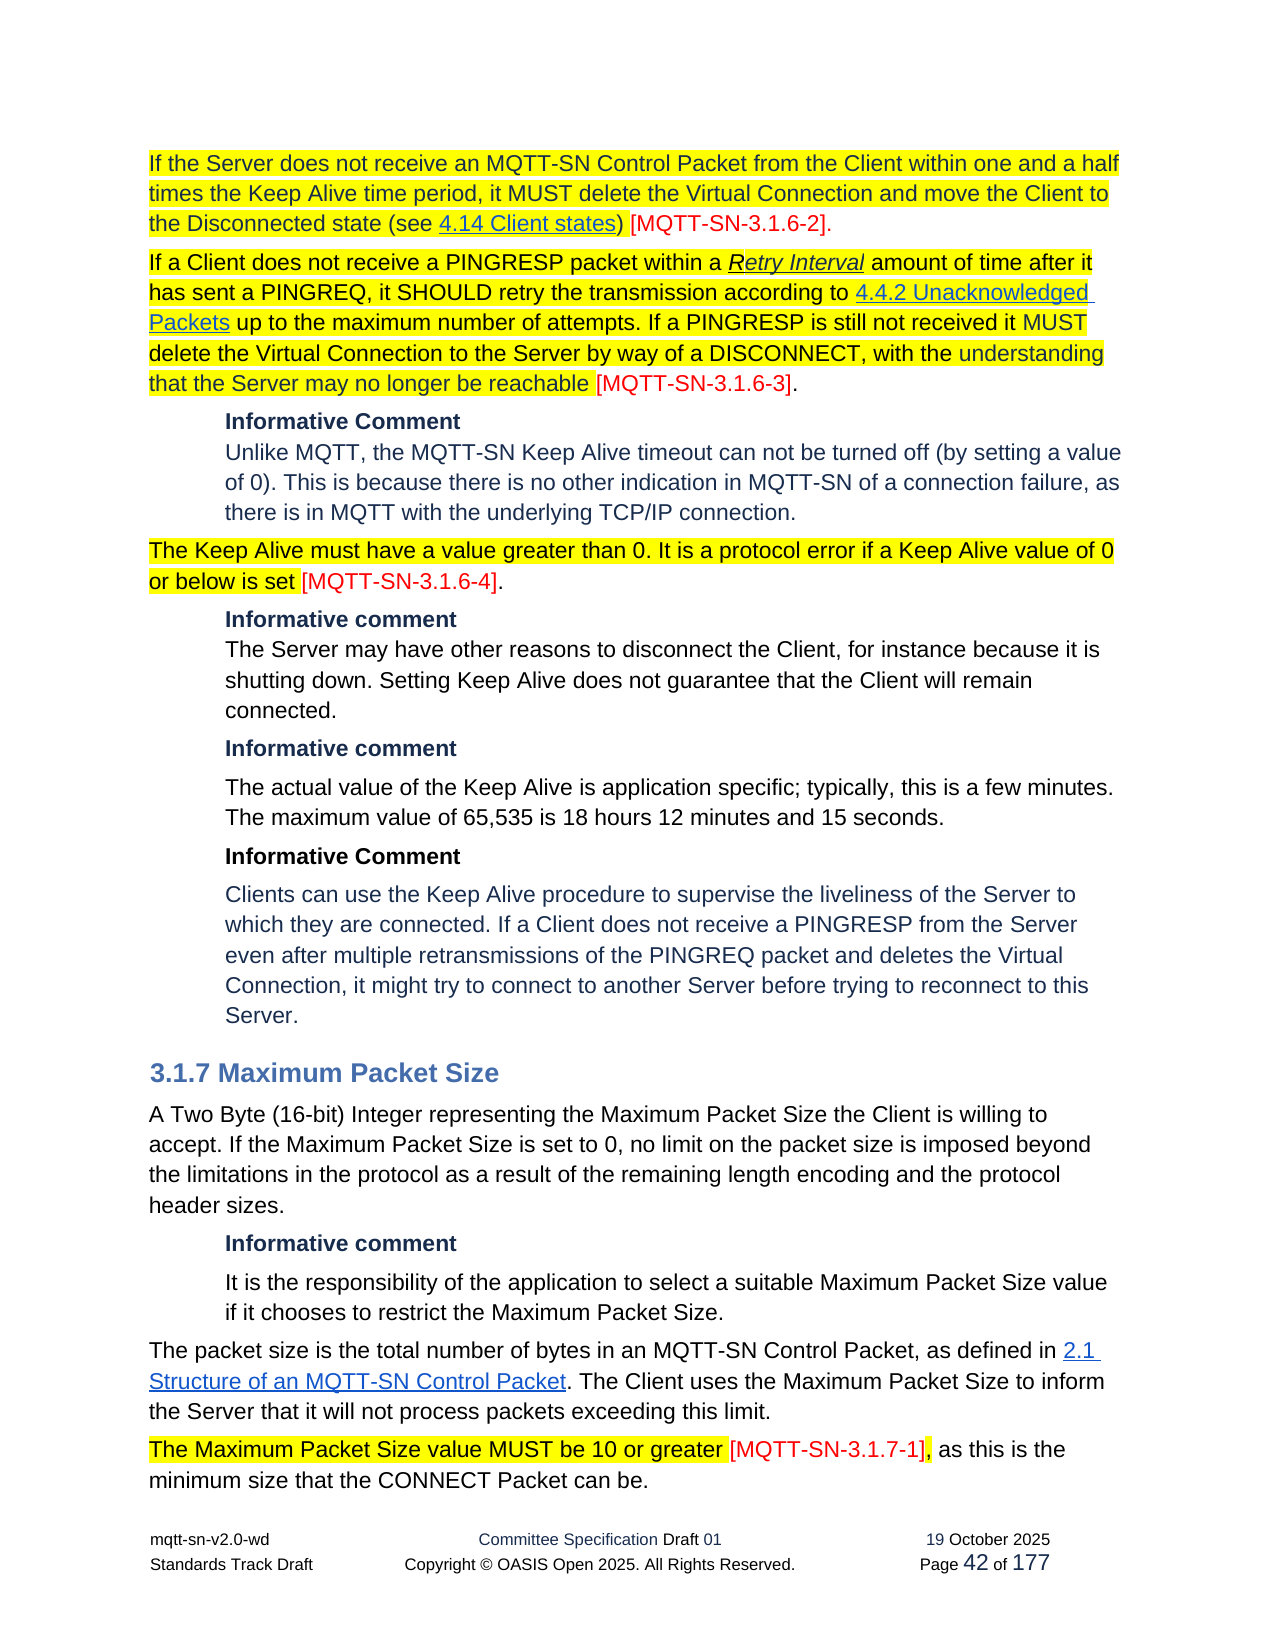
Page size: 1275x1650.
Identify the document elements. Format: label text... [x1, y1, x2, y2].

text If the Server does not receive an MQTT-SN Control Packet from the Client within one and a half times the Keep Alive time period, it MUST delete the Virtual Connection and move the Client to the Disconnected state (see 4.14 Client states) [MQTT-SN-3.1.6-2]. [148, 150, 1124, 237]
text The actual value of the Keep Alive is application specific; typically, this is a few minutes. The maximum value of 65,535 is 18 hours 12 minutes and 15 seconds. [225, 774, 1124, 831]
text Informative Comment [225, 843, 1124, 869]
text The packet size is the total number of bytes in an MQTT-SN Control Packet, as defined in 2.1 Structure of an MQTT-SN Control Packet. The Client uses the Maximum Packet Size to inform the Server that it will not process packets exceeding this limit. [148, 1337, 1124, 1424]
text The Keep Alive must have a value greater than 0. It is a protocol error if a Keep Alive value of 0 or below is set [MQTT-SN-3.1.6-4]. [148, 537, 1124, 594]
text Clients can use the Keep Alive procedure to supervise the liveliness of the Server to which they are connected. If a Client does not receive a PINGRESP from the Server even after multiple retransmissions of the PINGREQ packet and deletes the Virtual Connection, it might try to connect to another Server before trying to reconnect to this Server. [225, 881, 1124, 1028]
text A Two Byte (16-bit) Integer representing the Maximum Packet Size the Client is willing to accept. If the Maximum Packet Size is set to 0, no limit on the packet size is imposed beyond the limitations in the protocol as a result of the remaining length encoding and the protocol header sizes. [148, 1101, 1124, 1218]
text Informative Comment [224, 408, 1124, 435]
text The Maximum Packet Size value MUST be 10 or greater [MQTT-SN-3.1.7-1], as this is the minimum size that the CONNECT Packet can be. [148, 1436, 1124, 1493]
text Unlike MQTT, the MQTT-SN Keep Alive timeout can not be turned off (by setting a value of 0). This is because there is no other indication in MQTT-SN of a connection failure, as there is in MQTT with the underlying TCP/IP connection. [224, 438, 1124, 525]
text Informative comment [225, 735, 1124, 762]
text Informative comment The Server may have other reasons to disconnect the Client, for instance because it is shutting down. Setting Keep Alive does not guarantee that the Client will remain connected. [225, 606, 1124, 723]
text If a Client does not receive a PINGRESP packet within a Retry Interval amount of time after it has sent a PINGREQ, it SHOULD retry the transmission according to 4.4.2 Unacknowledged Packets up to the maximum number of attempts. If a PINGRESP is still not received it MUST delete the Virtual Connection to the Server by way of a DISCONNECT, with the understanding that the Server may no longer be reachable [MQTT-SN-3.1.6-3]. [148, 249, 1124, 396]
text It is the responsibility of the application to select a suitable Maximum Packet Size value if it chooses to restrict the Maximum Packet Size. [225, 1269, 1124, 1325]
subtitle 3.1.7 Maximum Packet Size [150, 1057, 1124, 1088]
text Informative comment [225, 1230, 1124, 1257]
